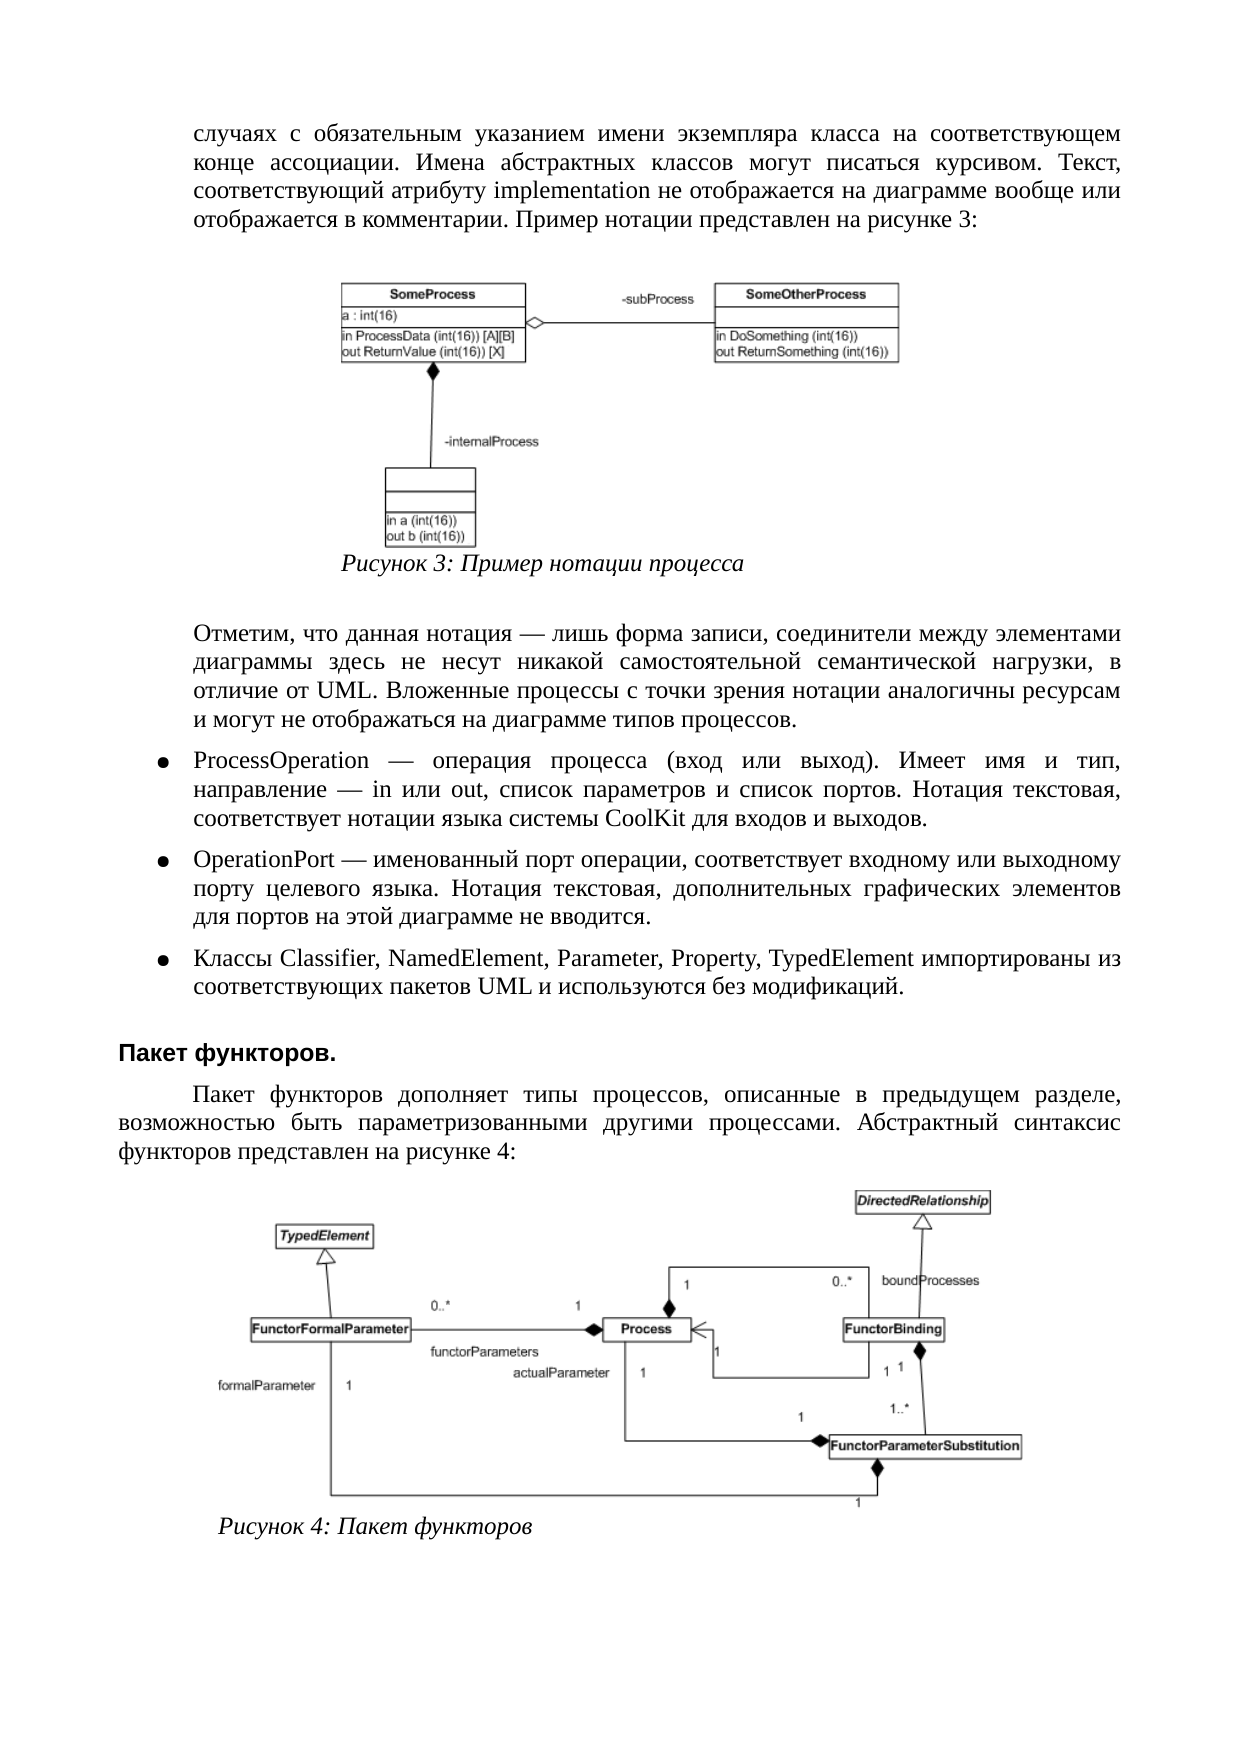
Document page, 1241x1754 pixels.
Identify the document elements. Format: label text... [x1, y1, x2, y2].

picture [341, 282, 900, 548]
list Классы Classifier, NamedElement, Parameter, Property, TypedElement импортированы из соответствующих пакетов UML и используются без модификаций. [156, 943, 1122, 1000]
subtitle Пакет функторов. [118, 1038, 1122, 1066]
text Пакет функторов дополняет типы процессов, описанные в предыдущем разделе, возможностью быть параметризованными другими процессами. Абстрактный синтаксис функторов представлен на рисунке 4: [118, 1079, 1122, 1165]
list ProcessOperation — операция процесса (вход или выход). Имеет имя и тип, направление — in или out, список параметров и список портов. Нотация текстовая, соответствует нотации языка системы CoolKit для входов и выходов. [156, 745, 1122, 831]
text Рисунок 4: Пакет функторов [218, 1512, 1022, 1540]
list Рисунок 3: Пример нотации процесса [341, 548, 899, 576]
list Отметим, что данная нотация — лишь форма записи, соединители между элементами диаграммы здесь не несут никакой самостоятельной семантической нагрузки, в отличие от UML. Вложенные процессы с точки зрения нотации аналогичны ресурсам и могут не отображаться на диаграмме типов процессов. [156, 618, 1122, 733]
list случаях с обязательным указанием имени экземпляра класса на соответствующем конце ассоциации. Имена абстрактных классов могут писаться курсивом. Текст, соответствующий атрибуту implementation не отображается на диаграмме вообще или отображается в комментарии. Пример нотации представлен на рисунке 3: [156, 118, 1122, 233]
picture [218, 1190, 1023, 1512]
list OperationPort — именованный порт операции, соответствует входному или выходному порту целевого языка. Нотация текстовая, дополнительных графических элементов для портов на этой диаграмме не вводится. [156, 844, 1122, 930]
